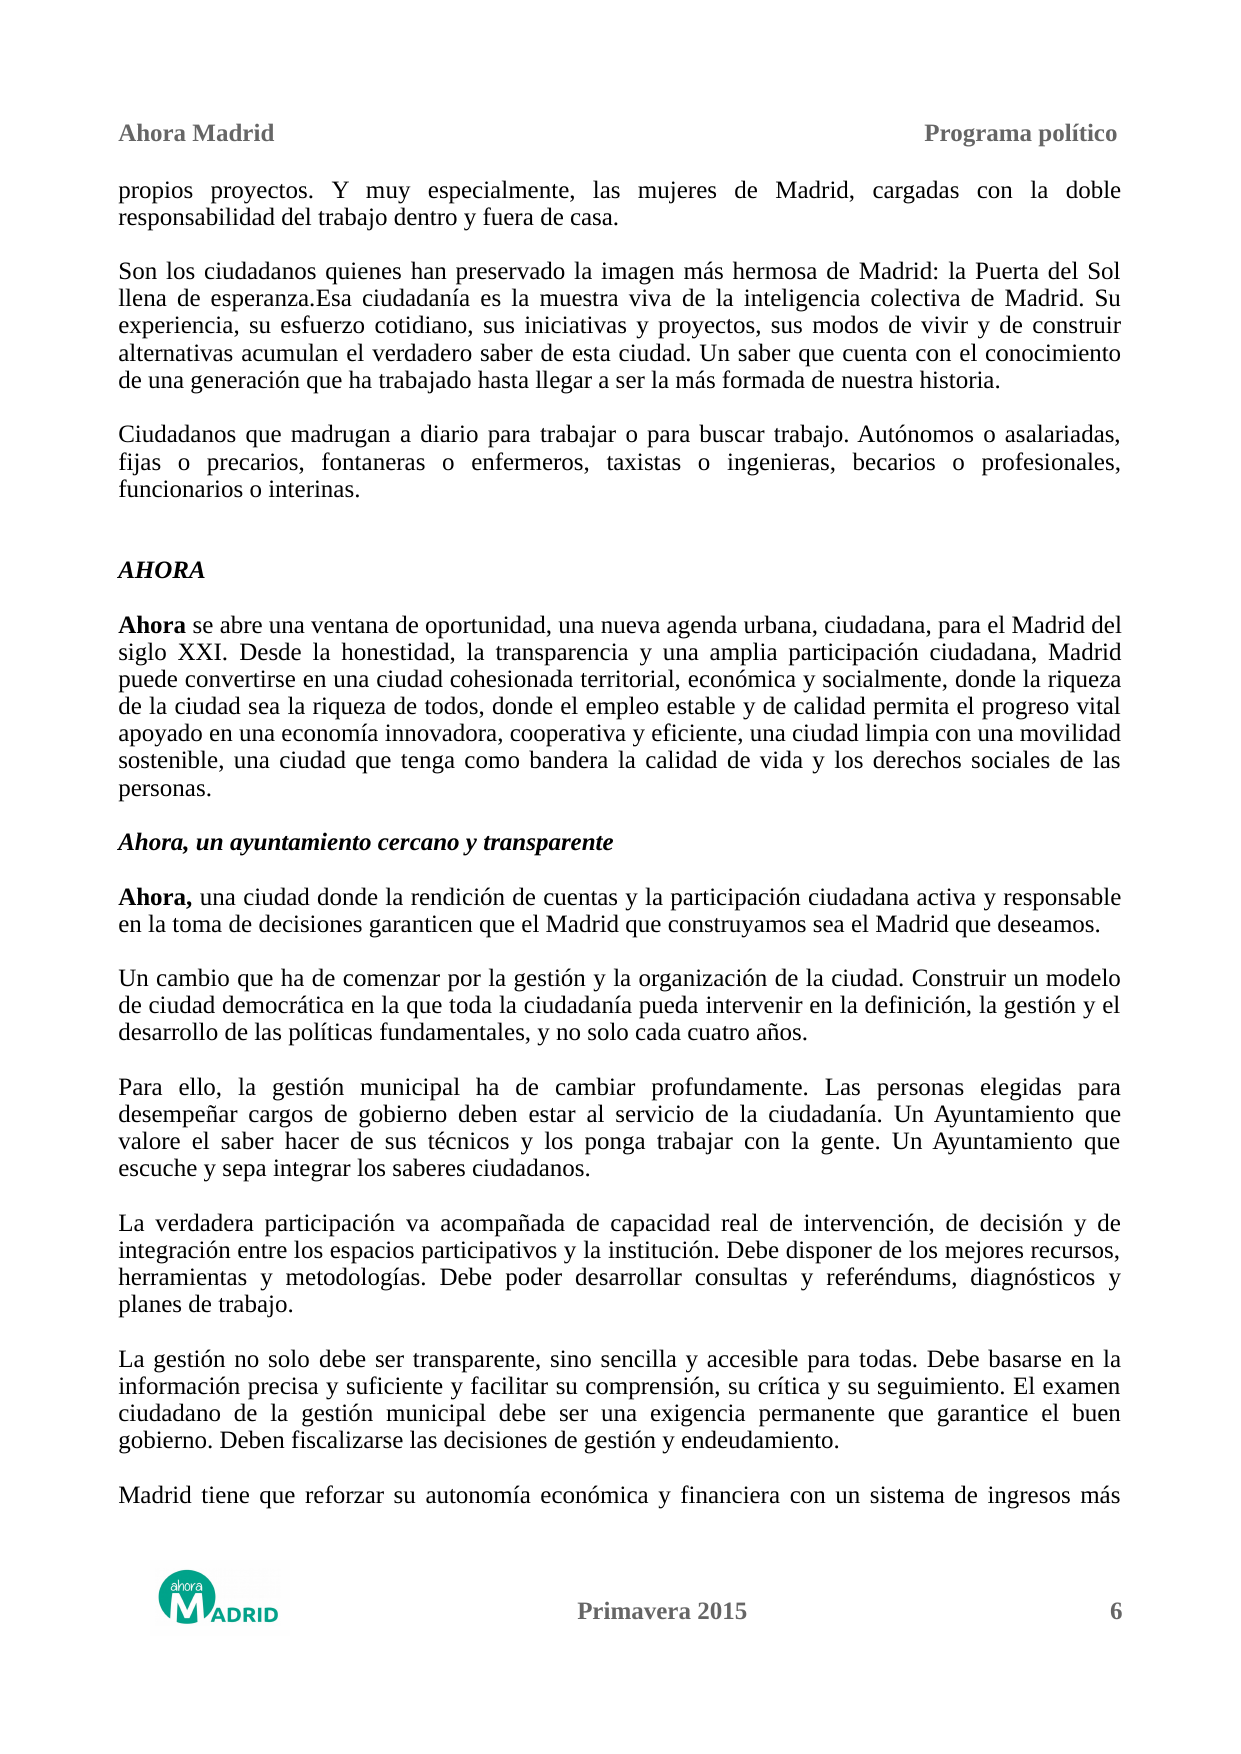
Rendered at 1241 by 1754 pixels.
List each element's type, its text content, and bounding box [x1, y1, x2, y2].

picture [149, 1560, 290, 1636]
text Ciudadanos que madrugan a diario para trabajar o para buscar trabajo. Autónomos o asalariadas, fijas o precarios, fontaneras o enfermeros, taxistas o ingenieras, becarios o profesionales, funcionarios o interinas. [118, 421, 1122, 503]
text La gestión no solo debe ser transparente, sino sencilla y accesible para todas. Debe basarse en la información precisa y suficiente y facilitar su comprensión, su crítica y su seguimiento. El examen ciudadano de la gestión municipal debe ser una exigencia permanente que garantice el buen gobierno. Deben fiscalizarse las decisiones de gestión y endeudamiento. [118, 1345, 1122, 1454]
text Ahora se abre una ventana de oportunidad, una nueva agenda urbana, ciudadana, para el Madrid del siglo XXI. Desde la honestidad, la transparencia y una amplia participación ciudadana, Madrid puede convertirse en una ciudad cohesionada territorial, económica y socialmente, donde la riqueza de la ciudad sea la riqueza de todos, donde el empleo estable y de calidad permita el progreso vital apoyado en una economía innovadora, cooperativa y eficiente, una ciudad limpia con una movilidad sostenible, una ciudad que tenga como bandera la calidad de vida y los derechos sociales de las personas. [118, 611, 1122, 802]
text Ahora, una ciudad donde la rendición de cuentas y la participación ciudadana activa y responsable en la toma de decisiones garanticen que el Madrid que construyamos sea el Madrid que deseamos. [118, 883, 1122, 938]
text Para ello, la gestión municipal ha de cambiar profundamente. Las personas elegidas para desempeñar cargos de gobierno deben estar al servicio de la ciudadanía. Un Ayuntamiento que valore el saber hacer de sus técnicos y los ponga trabajar con la gente. Un Ayuntamiento que escuche y sepa integrar los saberes ciudadanos. [118, 1073, 1122, 1182]
text Un cambio que ha de comenzar por la gestión y la organización de la ciudad. Construir un modelo de ciudad democrática en la que toda la ciudadanía pueda intervenir en la definición, la gestión y el desarrollo de las políticas fundamentales, y no solo cada cuatro años. [118, 965, 1122, 1046]
text Madrid tiene que reforzar su autonomía económica y financiera con un sistema de ingresos más [118, 1481, 1122, 1508]
text Son los ciudadanos quienes han preservado la imagen más hermosa de Madrid: la Puerta del Sol llena de esperanza.Esa ciudadanía es la muestra viva de la inteligencia colectiva de Madrid. Su experiencia, su esfuerzo cotidiano, sus iniciativas y proyectos, sus modos de vivir y de construir alternativas acumulan el verdadero saber de esta ciudad. Un saber que cuenta con el conocimiento de una generación que ha trabajado hasta llegar a ser la más formada de nuestra historia. [118, 258, 1122, 394]
text AHORA [118, 557, 1122, 584]
text Ahora, un ayuntamiento cercano y transparente [118, 829, 1122, 856]
text propios proyectos. Y muy especialmente, las mujeres de Madrid, cargadas con la doble responsabilidad del trabajo dentro y fuera de casa. [118, 176, 1122, 231]
text La verdadera participación va acompañada de capacidad real de intervención, de decisión y de integración entre los espacios participativos y la institución. Debe disponer de los mejores recursos, herramientas y metodologías. Debe poder desarrollar consultas y referéndums, diagnósticos y planes de trabajo. [118, 1209, 1122, 1318]
